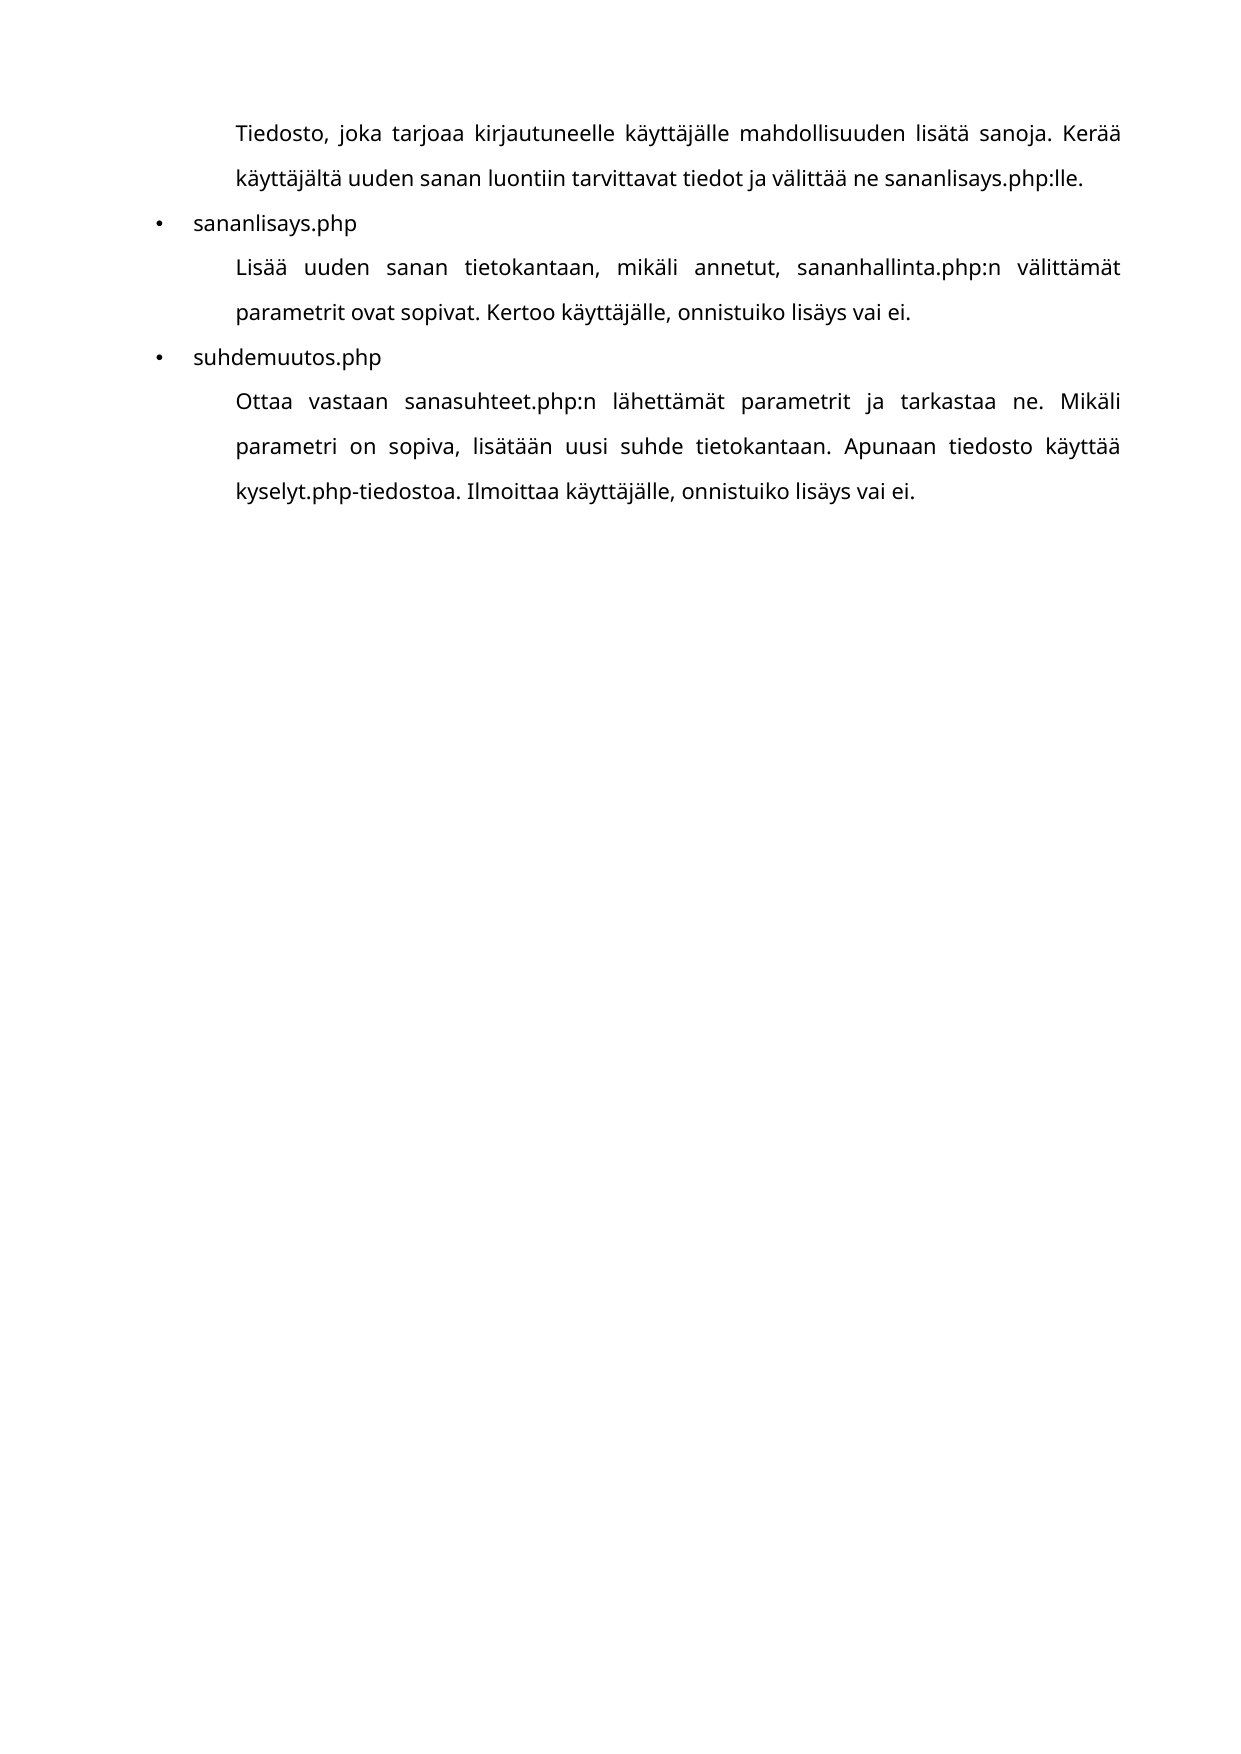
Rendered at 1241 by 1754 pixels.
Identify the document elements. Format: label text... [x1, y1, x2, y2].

text Ottaa vastaan sanasuhteet.php:n lähettämät parametrit ja tarkastaa ne. Mikäli parametri on sopiva, lisätään uusi suhde tietokantaan. Apunaan tiedosto käyttää kyselyt.php-tiedostoa. Ilmoittaa käyttäjälle, onnistuiko lisäys vai ei. [235, 386, 1122, 505]
list suhdemuutos.php [156, 342, 1122, 371]
text Tiedosto, joka tarjoaa kirjautuneelle käyttäjälle mahdollisuuden lisätä sanoja. Kerää käyttäjältä uuden sanan luontiin tarvittavat tiedot ja välittää ne sananlisays.php:lle. [235, 118, 1122, 193]
list sananlisays.php [156, 207, 1122, 237]
text Lisää uuden sanan tietokantaan, mikäli annetut, sananhallinta.php:n välittämät parametrit ovat sopivat. Kertoo käyttäjälle, onnistuiko lisäys vai ei. [235, 252, 1122, 327]
